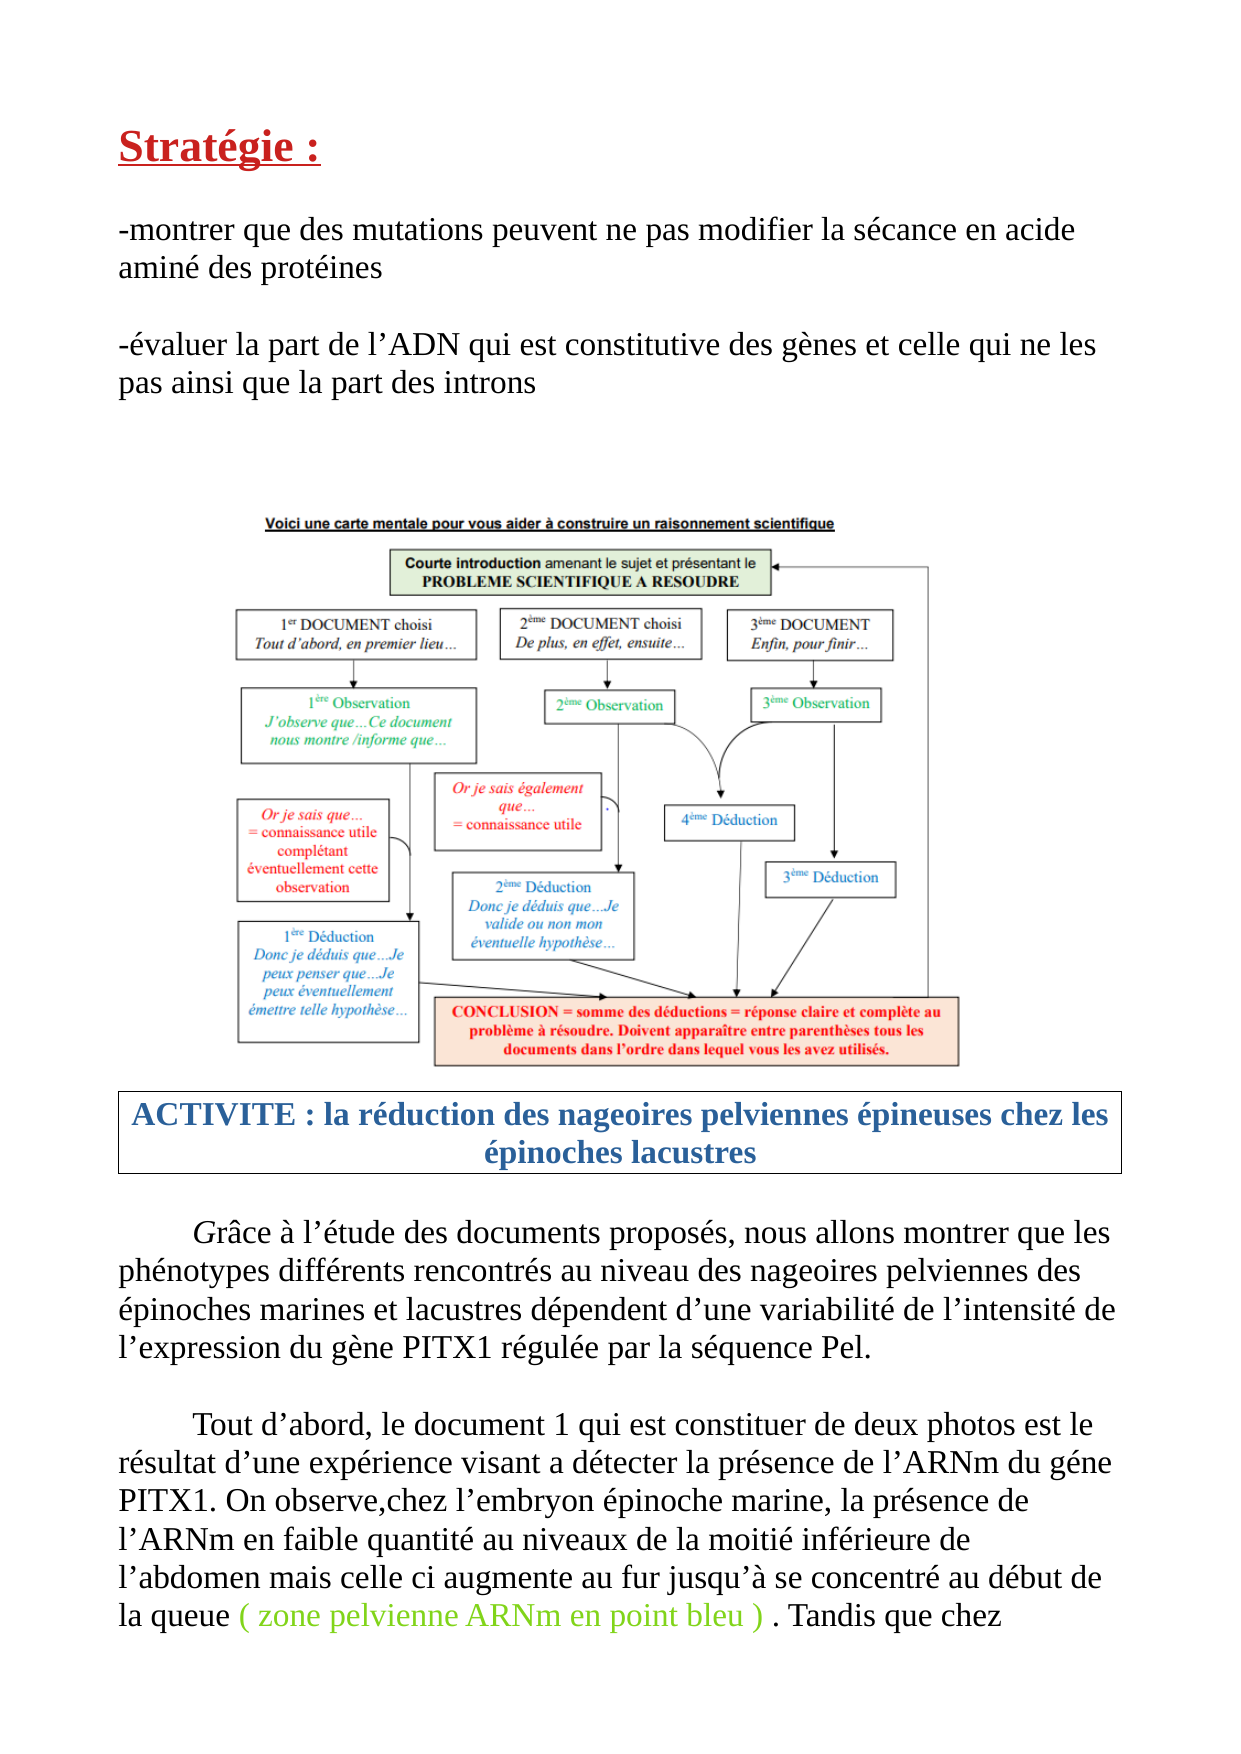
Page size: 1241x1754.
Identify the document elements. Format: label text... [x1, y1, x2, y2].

text Stratégie : [118, 118, 1122, 171]
text ACTIVITE : la réduction des nageoires pelviennes épineuses chez les épinoches lacustres [119, 1092, 1121, 1173]
text Grâce à l’étude des documents proposés, nous allons montrer que les phénotypes différents rencontrés au niveau des nageoires pelviennes des épinoches marines et lacustres dépendent d’une variabilité de l’intensité de l’expression du gène PITX1 régulée par la séquence Pel. [74, 1212, 1122, 1365]
text -évaluer la part de l’ADN qui est constitutive des gènes et celle qui ne les pas ainsi que la part des introns [118, 324, 1122, 401]
text -montrer que des mutations peuvent ne pas modifier la sécance en acide aminé des protéines [118, 209, 1122, 286]
text Tout d’abord, le document 1 qui est constituer de deux photos est le résultat d’une expérience visant a détecter la présence de l’ARNm du géne PITX1. On observe,chez l’embryon épinoche marine, la présence de l’ARNm en faible quantité au niveaux de la moitié inférieure de l’abdomen mais celle ci augmente au fur jusqu’à se concentré au début de la queue ( zone pelvienne ARNm en point bleu ) . Tandis que chez [118, 1404, 1122, 1634]
picture [211, 512, 975, 1083]
